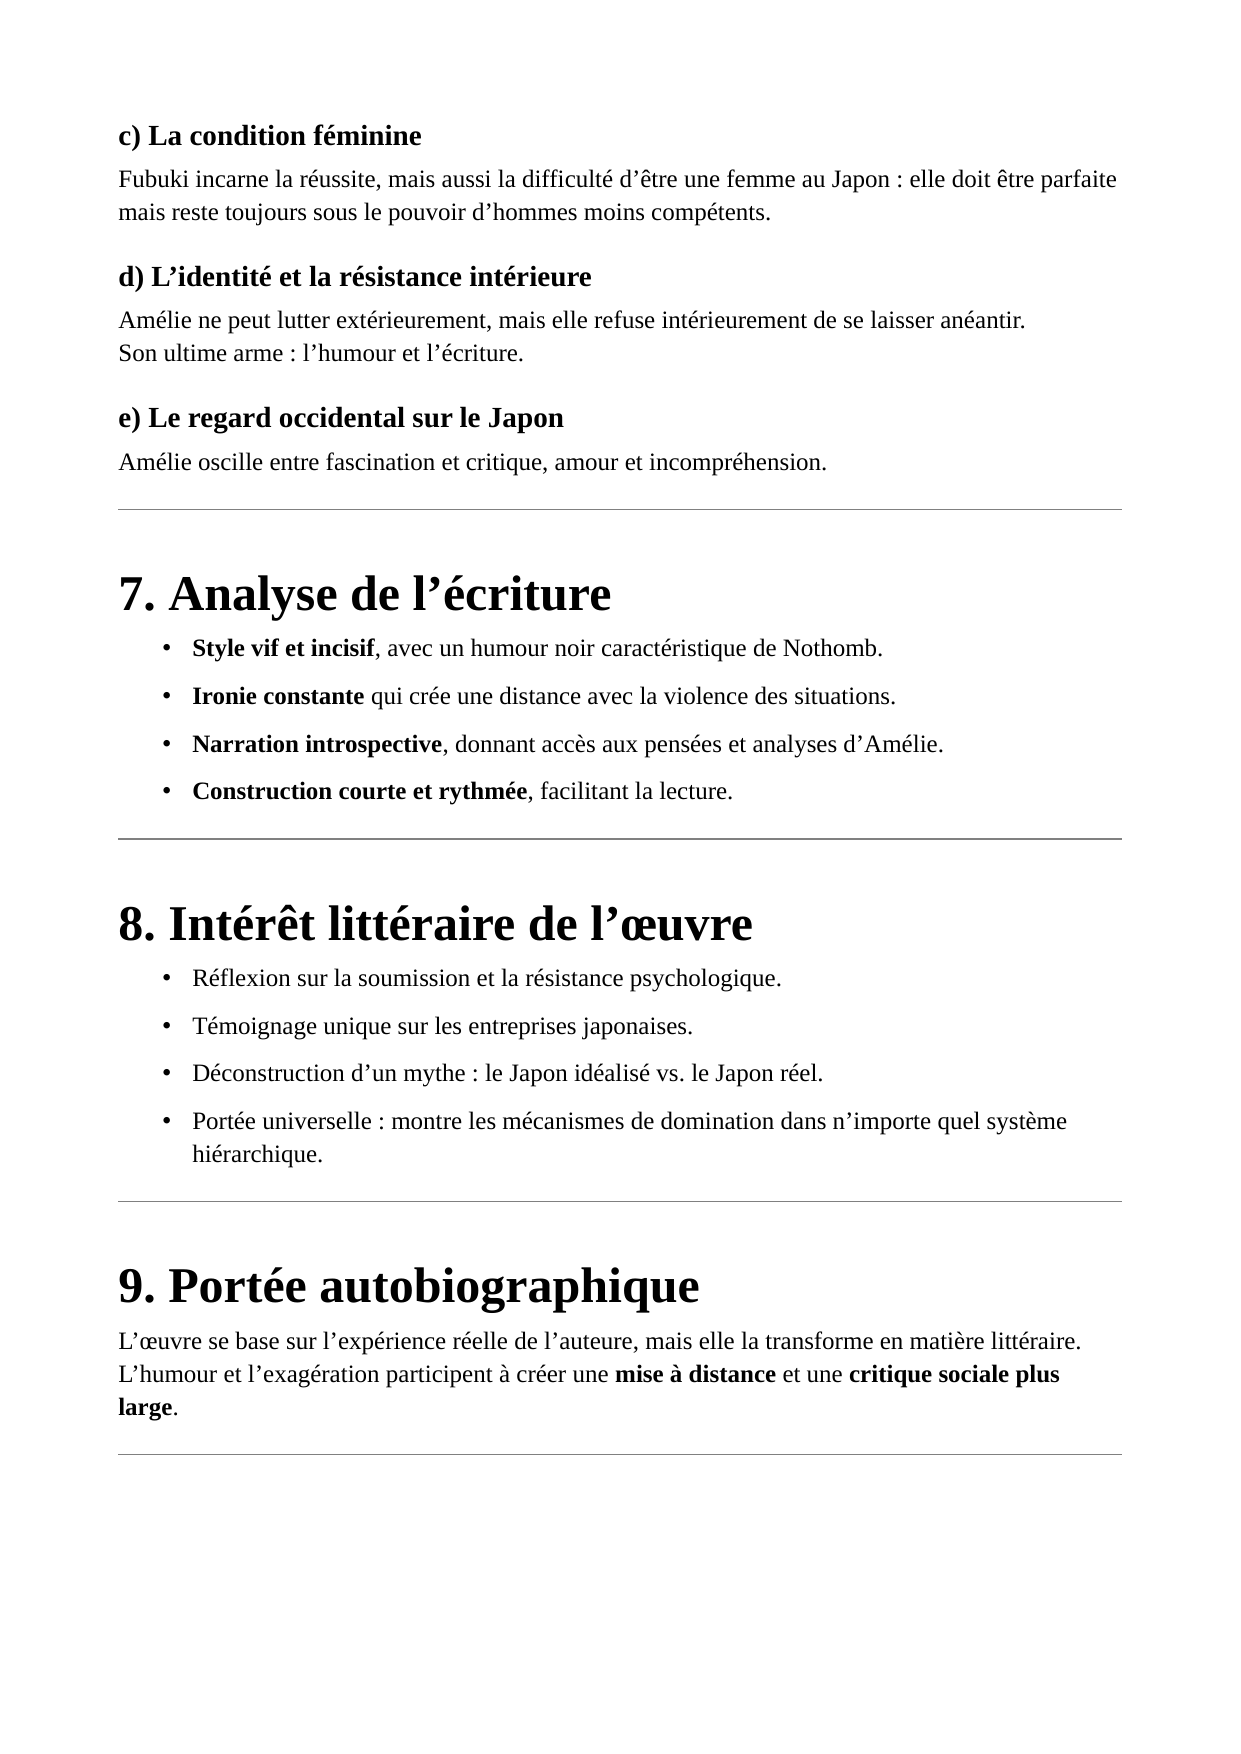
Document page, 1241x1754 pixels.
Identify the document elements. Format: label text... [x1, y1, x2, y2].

list Témoignage unique sur les entreprises japonaises. [162, 1011, 1122, 1039]
list Portée universelle : montre les mécanismes de domination dans n’importe quel système hiérarchique. [162, 1106, 1122, 1168]
text Amélie oscille entre fascination et critique, amour et incompréhension. [118, 447, 1122, 475]
list Narration introspective, donnant accès aux pensées et analyses d’Amélie. [162, 729, 1122, 757]
list Construction courte et rythmée, facilitant la lecture. [162, 776, 1122, 805]
subtitle d) L’identité et la résistance intérieure [118, 259, 1122, 293]
subtitle c) La condition féminine [118, 118, 1122, 152]
subtitle e) Le regard occidental sur le Japon [118, 401, 1122, 434]
text Amélie ne peut lutter extérieurement, mais elle refuse intérieurement de se laisser anéantir. Son ultime arme : l’humour et l’écriture. [118, 305, 1122, 367]
list Style vif et incisif, avec un humour noir caractéristique de Nothomb. [162, 633, 1122, 662]
list Réflexion sur la soumission et la résistance psychologique. [162, 963, 1122, 992]
subtitle 7. Analyse de l’écriture [118, 563, 1122, 621]
subtitle 8. Intérêt littéraire de l’œuvre [118, 893, 1122, 951]
list Ironie constante qui crée une distance avec la violence des situations. [162, 681, 1122, 710]
text Fubuki incarne la réussite, mais aussi la difficulté d’être une femme au Japon : elle doit être parfaite mais reste toujours sous le pouvoir d’hommes moins compétents. [118, 164, 1122, 226]
list Déconstruction d’un mythe : le Japon idéalisé vs. le Japon réel. [162, 1058, 1122, 1087]
text L’œuvre se base sur l’expérience réelle de l’auteure, mais elle la transforme en matière littéraire. L’humour et l’exagération participent à créer une mise à distance et une critique sociale plus large. [118, 1326, 1122, 1421]
subtitle 9. Portée autobiographique [118, 1256, 1122, 1313]
